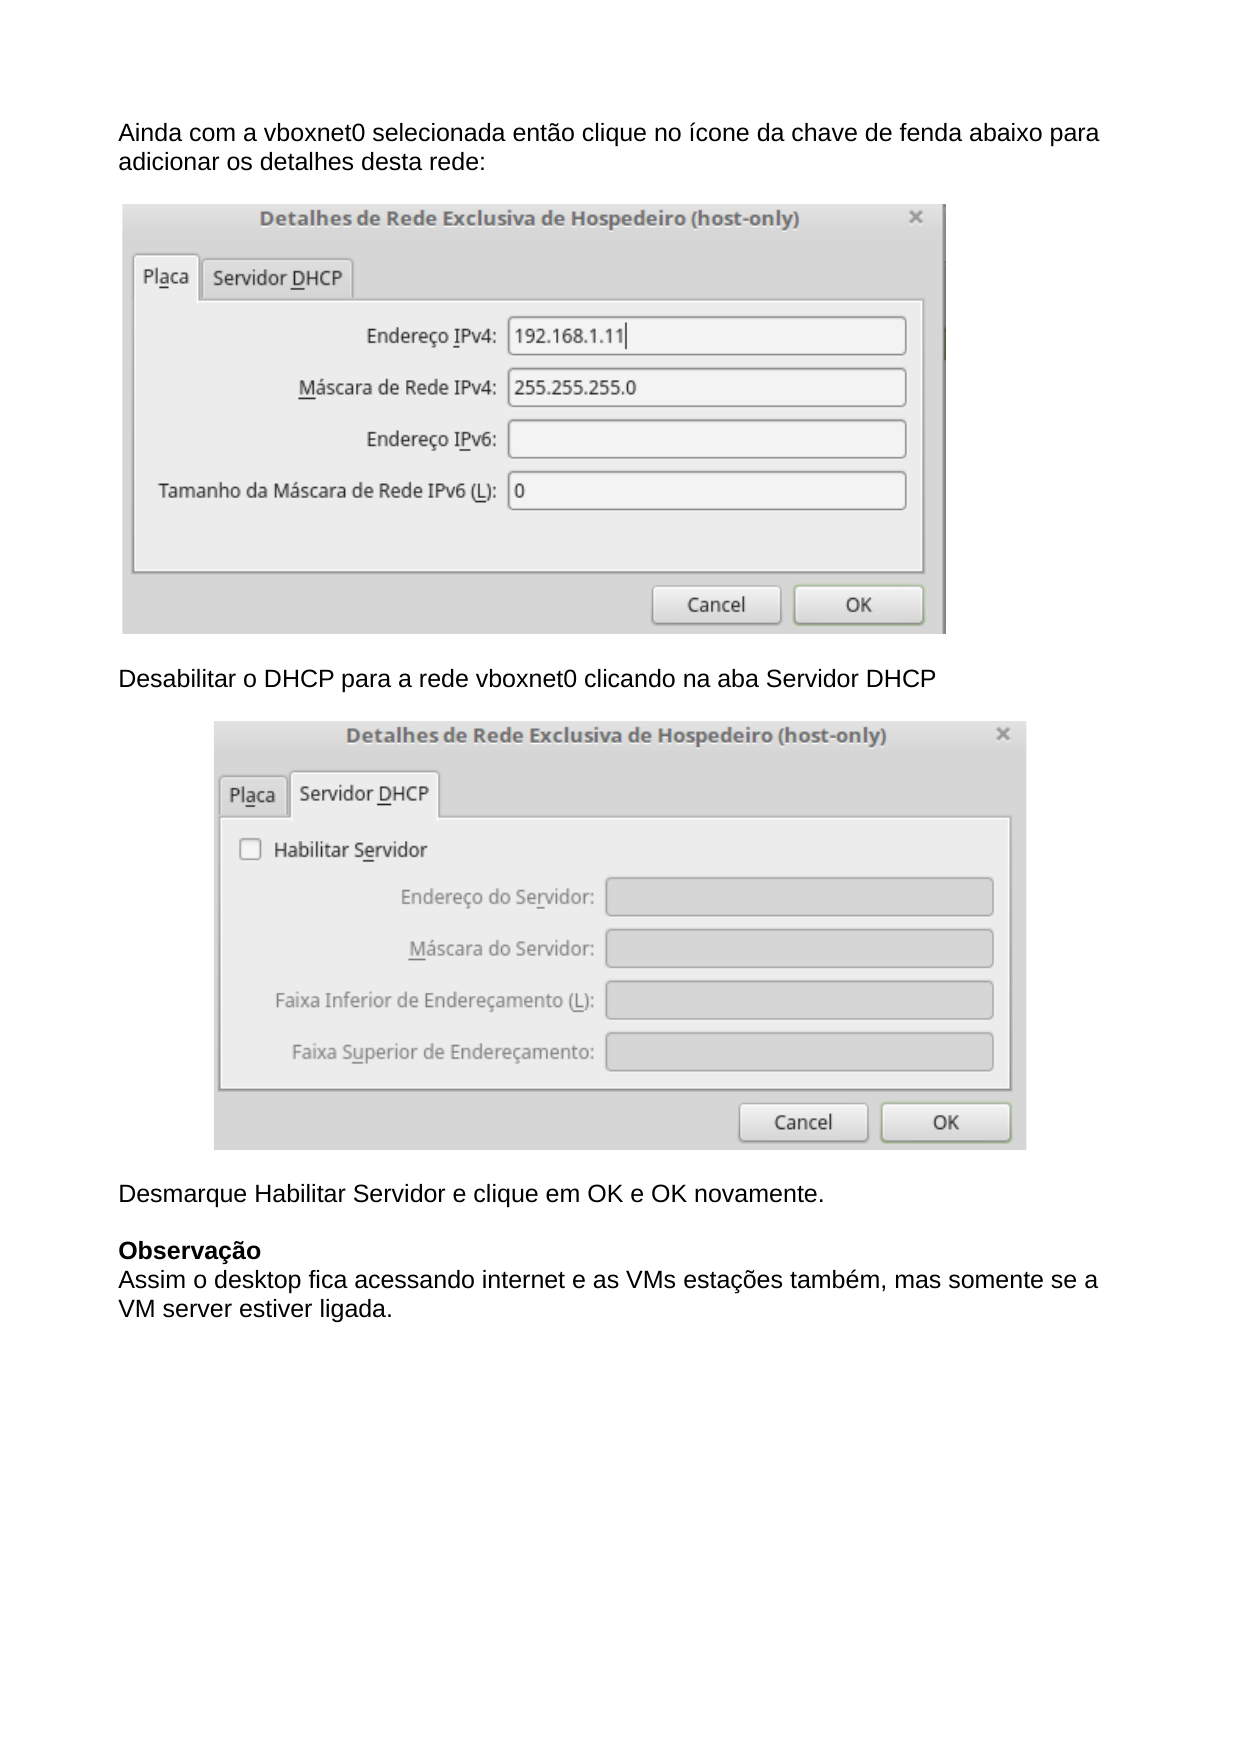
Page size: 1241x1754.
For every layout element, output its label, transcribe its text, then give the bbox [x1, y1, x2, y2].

text Observação [118, 1236, 1122, 1265]
text Assim o desktop fica acessando internet e as VMs estações também, mas somente se a VM server estiver ligada. [118, 1265, 1122, 1322]
text Desmarque Habilitar Servidor e clique em OK e OK novamente. [118, 1179, 1122, 1207]
picture [213, 721, 1027, 1150]
text Ainda com a vboxnet0 selecionada então clique no ícone da chave de fenda abaixo para adicionar os detalhes desta rede: [118, 118, 1122, 176]
text Desabilitar o DHCP para a rede vboxnet0 clicando na aba Servidor DHCP [118, 664, 1122, 693]
picture [122, 204, 946, 634]
